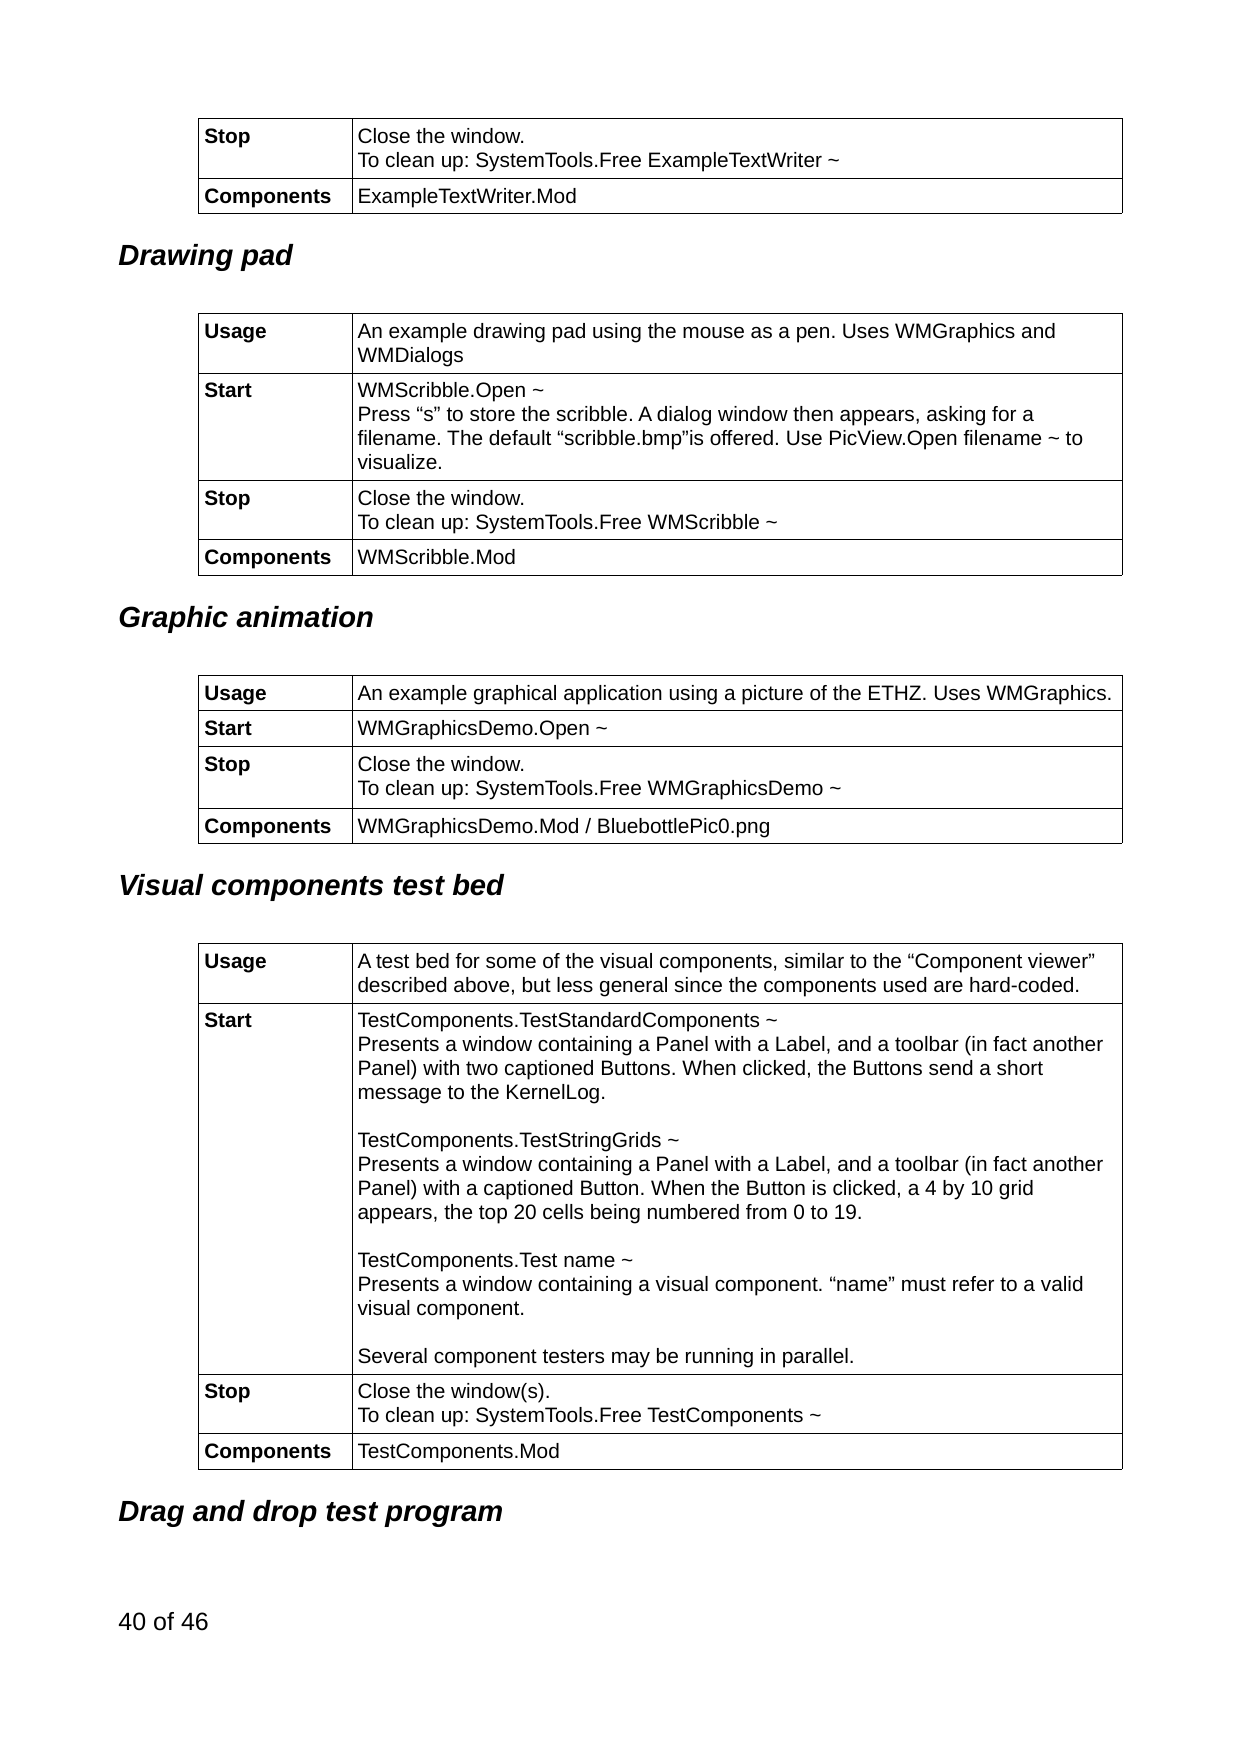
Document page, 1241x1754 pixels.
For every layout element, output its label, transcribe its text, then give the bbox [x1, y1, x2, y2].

subtitle Drawing pad [118, 238, 1122, 272]
table_cell Close the window(s). To clean up: SystemTools.Free TestComponents ~ [353, 1375, 1122, 1433]
table_cell Start [199, 374, 352, 480]
table_cell Stop [199, 481, 352, 539]
table_header An example graphical application using a picture of the ETHZ. Uses WMGraphics. [353, 676, 1122, 710]
table_header Usage [199, 676, 352, 710]
subtitle Visual components test bed [118, 868, 1122, 902]
table_cell Close the window. To clean up: SystemTools.Free WMScribble ~ [353, 481, 1122, 539]
table_cell Stop [199, 747, 352, 808]
table_cell WMScribble.Open ~ Press “s” to store the scribble. A dialog window then appears, asking for a filename. The default “scribble.bmp”is offered. Use PicView.Open filename ~ to visualize. [353, 374, 1122, 480]
table_cell Close the window. To clean up: SystemTools.Free WMGraphicsDemo ~ [353, 747, 1122, 808]
subtitle Drag and drop test program [118, 1493, 1122, 1527]
table_cell TestComponents.Mod [353, 1434, 1122, 1468]
table_header Usage [199, 314, 352, 372]
table_cell WMGraphicsDemo.Open ~ [353, 711, 1122, 746]
table_cell Start [199, 711, 352, 746]
table_cell WMScribble.Mod [353, 540, 1122, 575]
table_cell Stop [199, 1375, 352, 1433]
table_cell TestComponents.TestStandardComponents ~ Presents a window containing a Panel with a Label, and a toolbar (in fact another Panel) with two captioned Buttons. When clicked, the Buttons send a short message to the KernelLog. TestComponents.TestStringGrids ~ Presents a window containing a Panel with a Label, and a toolbar (in fact another Panel) with a captioned Button. When the Button is clicked, a 4 by 10 grid appears, the top 20 cells being numbered from 0 to 19. TestComponents.Test name ~ Presents a window containing a visual component. “name” must refer to a valid visual component. Several component testers may be running in parallel. [353, 1004, 1122, 1373]
table_cell Components [199, 809, 352, 843]
table_header An example drawing pad using the mouse as a pen. Uses WMGraphics and WMDialogs [353, 314, 1122, 372]
subtitle Graphic animation [118, 600, 1122, 633]
table_cell Close the window. To clean up: SystemTools.Free ExampleTextWriter ~ [353, 119, 1122, 178]
table_cell Components [199, 1434, 352, 1468]
table_cell WMGraphicsDemo.Mod / BluebottlePic0.png [353, 809, 1122, 843]
table_cell ExampleTextWriter.Mod [353, 179, 1122, 213]
table_cell Stop [199, 119, 352, 178]
table_cell Components [199, 179, 352, 213]
table_header Usage [199, 944, 352, 1002]
table_cell Components [199, 540, 352, 575]
table_cell Start [199, 1004, 352, 1373]
table_header A test bed for some of the visual components, similar to the “Component viewer” described above, but less general since the components used are hard-coded. [353, 944, 1122, 1002]
